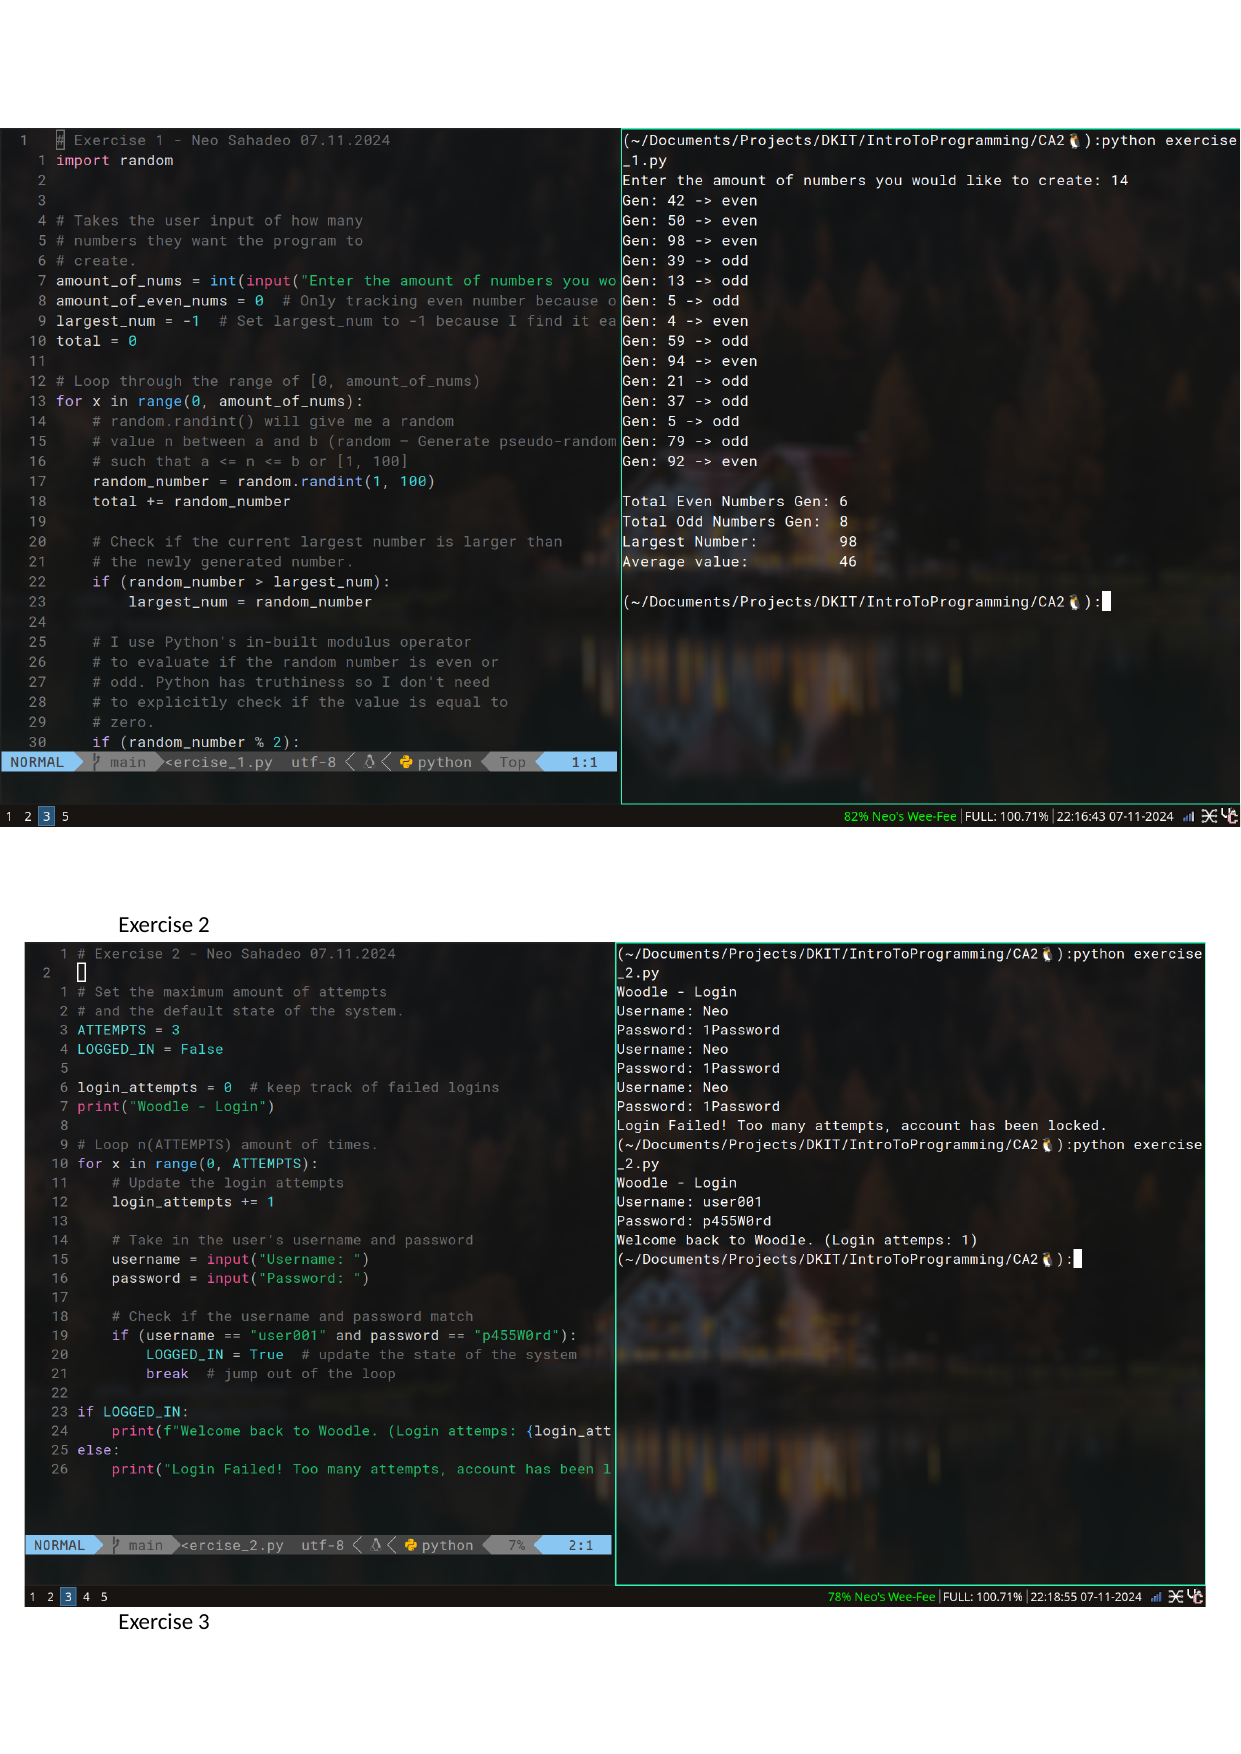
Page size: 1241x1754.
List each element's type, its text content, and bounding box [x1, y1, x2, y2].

text Exercise 2 [118, 910, 1122, 938]
picture [24, 942, 1206, 1607]
picture [0, 128, 1241, 827]
text [118, 938, 1122, 942]
text Exercise 3 [118, 1607, 1122, 1635]
